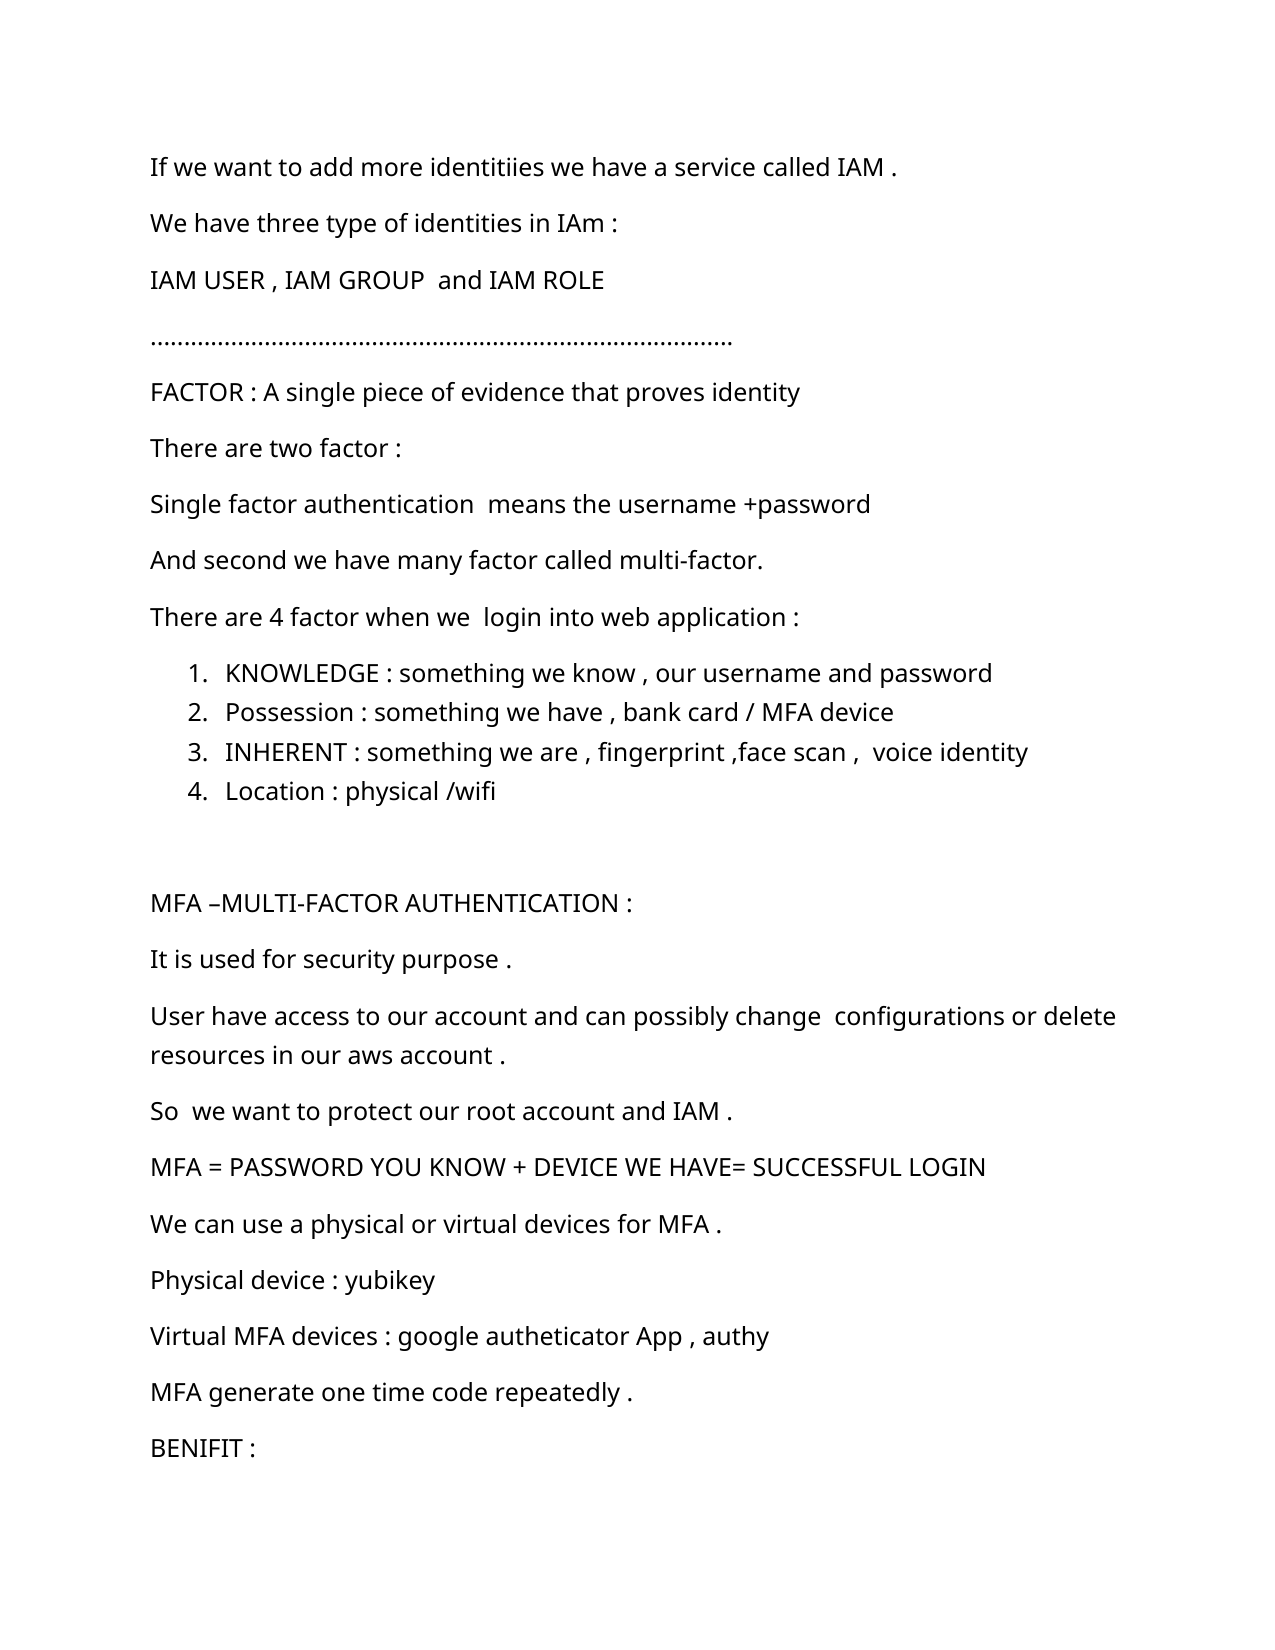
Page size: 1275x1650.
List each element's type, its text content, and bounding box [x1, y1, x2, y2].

text There are 4 factor when we login into web application : [150, 599, 1125, 633]
text If we want to add more identitiies we have a service called IAM . [150, 150, 1125, 184]
list INHERENT : something we are , fingerprint ,face scan , voice identity [187, 734, 1125, 768]
text ....................................................................................... [150, 318, 1125, 352]
text We have three type of identities in IAm : [150, 206, 1125, 240]
text Single factor authentication means the username +password [150, 487, 1125, 521]
list Possession : something we have , bank card / MFA device [187, 695, 1125, 729]
text FACTOR : A single piece of evidence that proves identity [150, 374, 1125, 409]
list KNOWLEDGE : something we know , our username and password [187, 655, 1125, 689]
text And second we have many factor called multi-factor. [150, 543, 1125, 577]
text Physical device : yubikey [150, 1262, 1125, 1296]
text So we want to protect our root account and IAM . [150, 1094, 1125, 1128]
text MFA generate one time code repeatedly . [150, 1375, 1125, 1409]
text BENIFIT : [150, 1431, 1125, 1465]
text Virtual MFA devices : google autheticator App , authy [150, 1318, 1125, 1353]
text There are two factor : [150, 431, 1125, 465]
text MFA = PASSWORD YOU KNOW + DEVICE WE HAVE= SUCCESSFUL LOGIN [150, 1150, 1125, 1184]
text MFA –MULTI-FACTOR AUTHENTICATION : [150, 886, 1125, 920]
text We can use a physical or virtual devices for MFA . [150, 1206, 1125, 1240]
text User have access to our account and can possibly change configurations or delete resources in our aws account . [150, 998, 1125, 1072]
list Location : physical /wifi [187, 774, 1125, 808]
text IAM USER , IAM GROUP and IAM ROLE [150, 262, 1125, 296]
text It is used for security purpose . [150, 942, 1125, 976]
